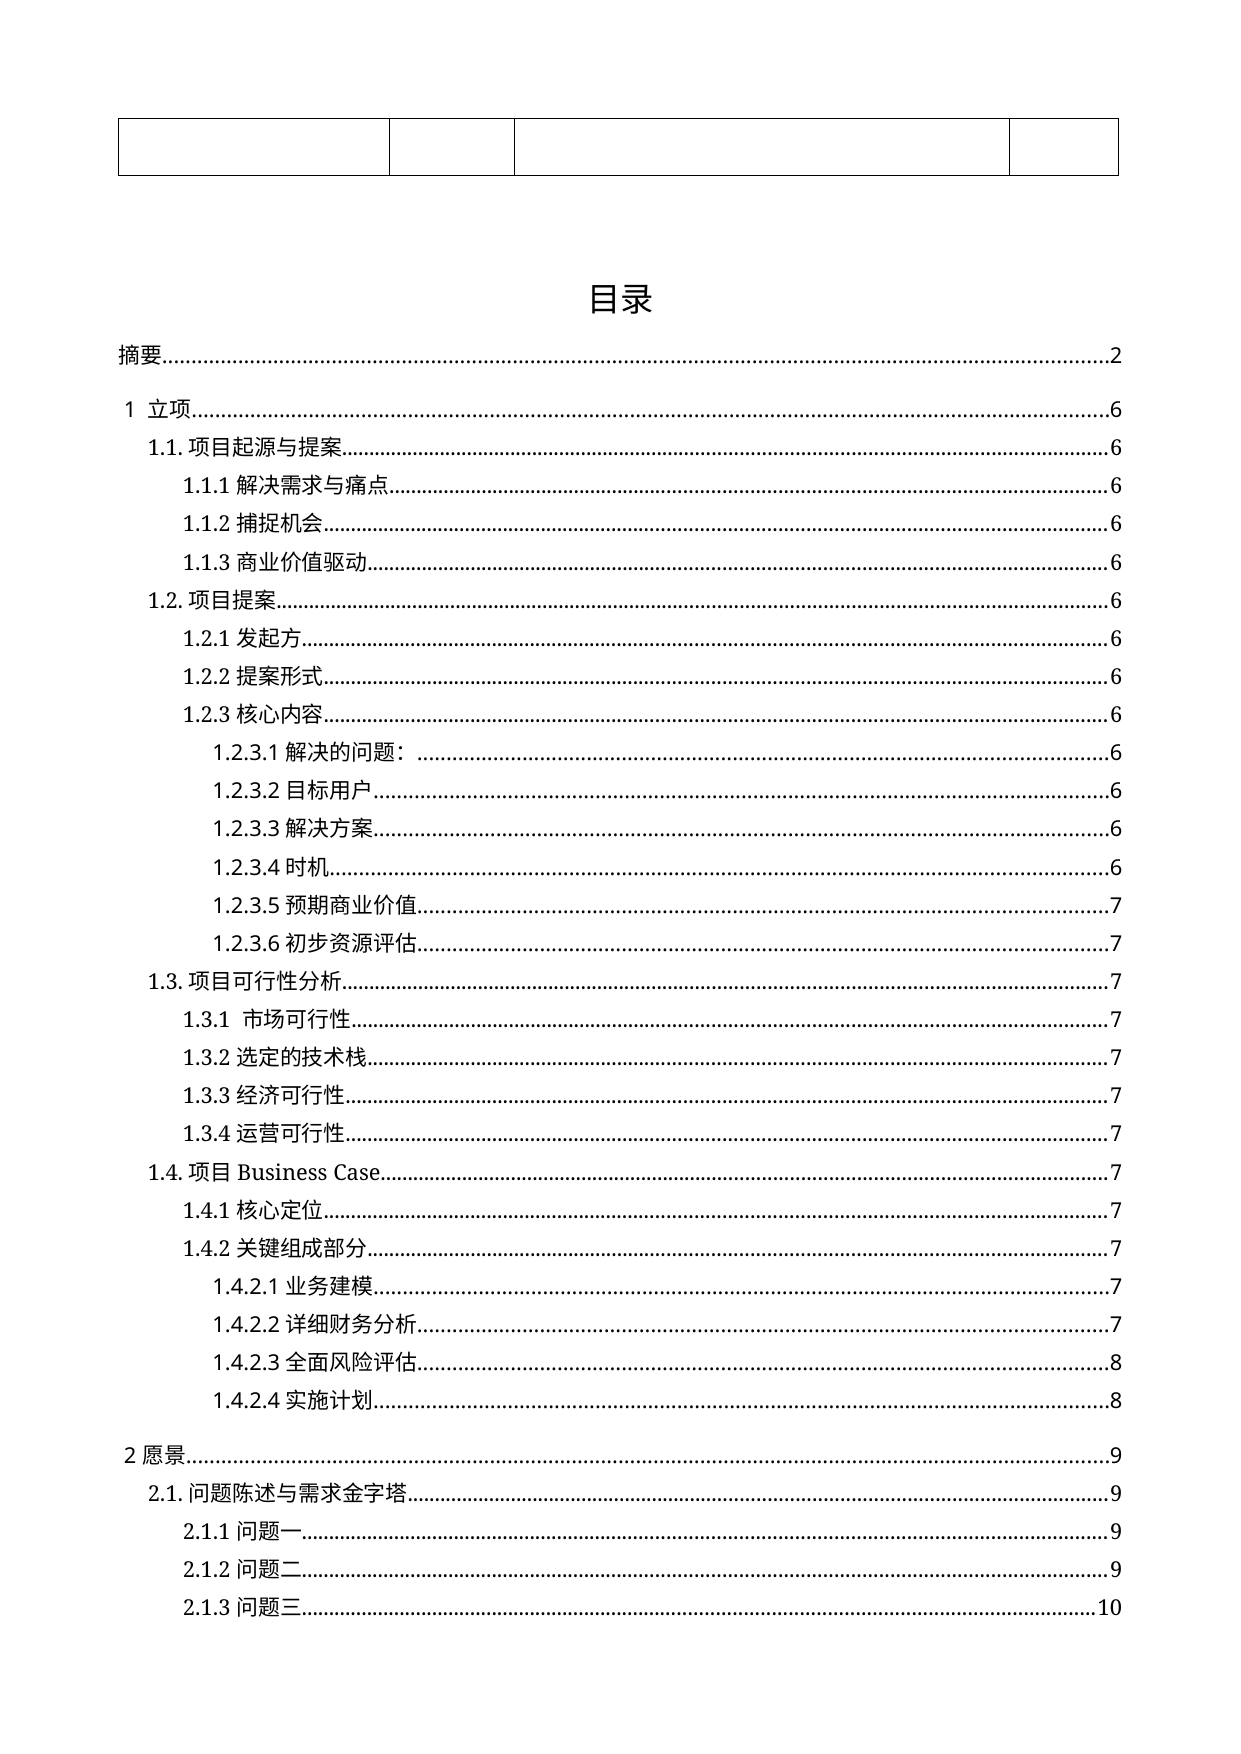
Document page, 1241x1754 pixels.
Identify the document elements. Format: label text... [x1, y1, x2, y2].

text 1.2.3.4 时机 6 [207, 849, 1122, 881]
text 2.1.3 问题三 10 [177, 1590, 1122, 1622]
text 1.2. 项目提案 6 [148, 583, 1122, 614]
text 1.2.3.6 初步资源评估 7 [207, 926, 1122, 957]
text 1.2.2 提案形式 6 [177, 659, 1122, 691]
text 1.1. 项目起源与提案 6 [148, 430, 1122, 462]
text 1.4.2.2 详细财务分析 7 [207, 1307, 1122, 1339]
text 1.3.1 市场可行性 7 [177, 1002, 1122, 1034]
text 摘要 2 [118, 338, 1122, 369]
text 2.1. 问题陈述与需求金字塔 9 [148, 1476, 1122, 1507]
text 1.1.2 捕捉机会 6 [177, 506, 1122, 538]
table_cell [1010, 119, 1118, 175]
text 1.4.2 关键组成部分 7 [177, 1231, 1122, 1262]
text 1.3.3 经济可行性 7 [177, 1078, 1122, 1110]
text 1 立项 6 [118, 392, 1122, 424]
text 2.1.1 问题一 9 [177, 1514, 1122, 1546]
text 1.4. 项目Business Case 7 [148, 1154, 1122, 1186]
text 1.3.4 运营可行性 7 [177, 1116, 1122, 1148]
text 1.2.3.1 解决的问题： 6 [207, 735, 1122, 767]
text 1.2.3.5 预期商业价值 7 [207, 888, 1122, 919]
text 1.1.1 解决需求与痛点 6 [177, 468, 1122, 500]
text 1.3. 项目可行性分析 7 [148, 964, 1122, 996]
text 1.1.3 商业价值驱动 6 [177, 544, 1122, 576]
text 1.2.3.2 目标用户 6 [207, 773, 1122, 805]
text 1.2.3 核心内容 6 [177, 697, 1122, 729]
text 2 愿景 9 [118, 1438, 1122, 1469]
text 1.4.1 核心定位 7 [177, 1193, 1122, 1224]
table_cell [515, 119, 1009, 175]
text 1.2.1 发起方 6 [177, 621, 1122, 652]
table_cell [390, 119, 514, 175]
text 2.1.2 问题二 9 [177, 1552, 1122, 1584]
text 1.3.2 选定的技术栈 7 [177, 1040, 1122, 1072]
text 1.4.2.4 实施计划 8 [207, 1383, 1122, 1415]
text 1.4.2.3 全面风险评估 8 [207, 1345, 1122, 1377]
table_cell [119, 119, 389, 175]
text 1.4.2.1 业务建模 7 [207, 1269, 1122, 1301]
text 1.2.3.3 解决方案 6 [207, 811, 1122, 843]
subtitle 目录 [118, 273, 1122, 321]
